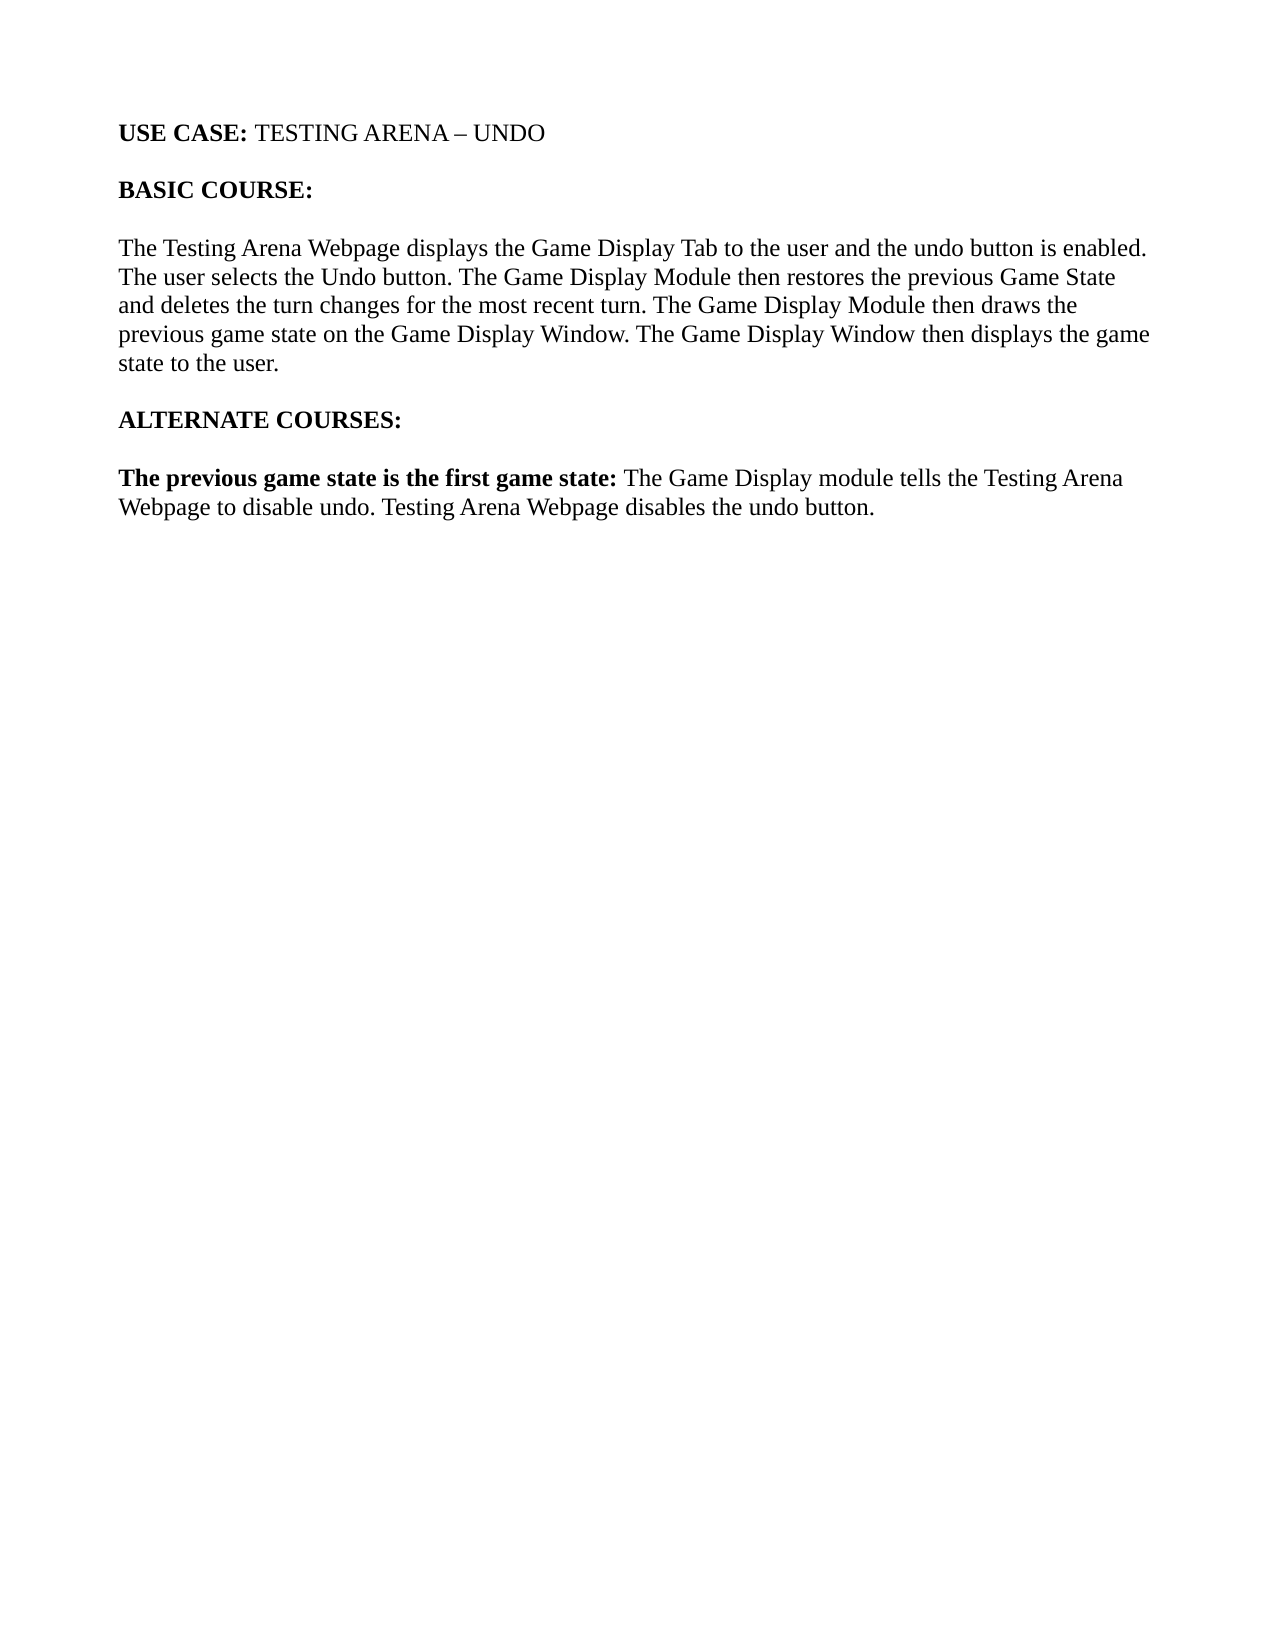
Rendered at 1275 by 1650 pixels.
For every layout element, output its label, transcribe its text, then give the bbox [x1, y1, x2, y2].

text The Testing Arena Webpage displays the Game Display Tab to the user and the undo button is enabled. The user selects the Undo button. The Game Display Module then restores the previous Game State and deletes the turn changes for the most recent turn. The Game Display Module then draws the previous game state on the Game Display Window. The Game Display Window then displays the game state to the user. [118, 233, 1157, 377]
text BASIC COURSE: [118, 176, 1157, 204]
text ALTERNATE COURSES: [118, 406, 1157, 434]
text The previous game state is the first game state: The Game Display module tells the Testing Arena Webpage to disable undo. Testing Arena Webpage disables the undo button. [118, 463, 1157, 521]
text USE CASE: TESTING ARENA – UNDO [118, 118, 1157, 147]
